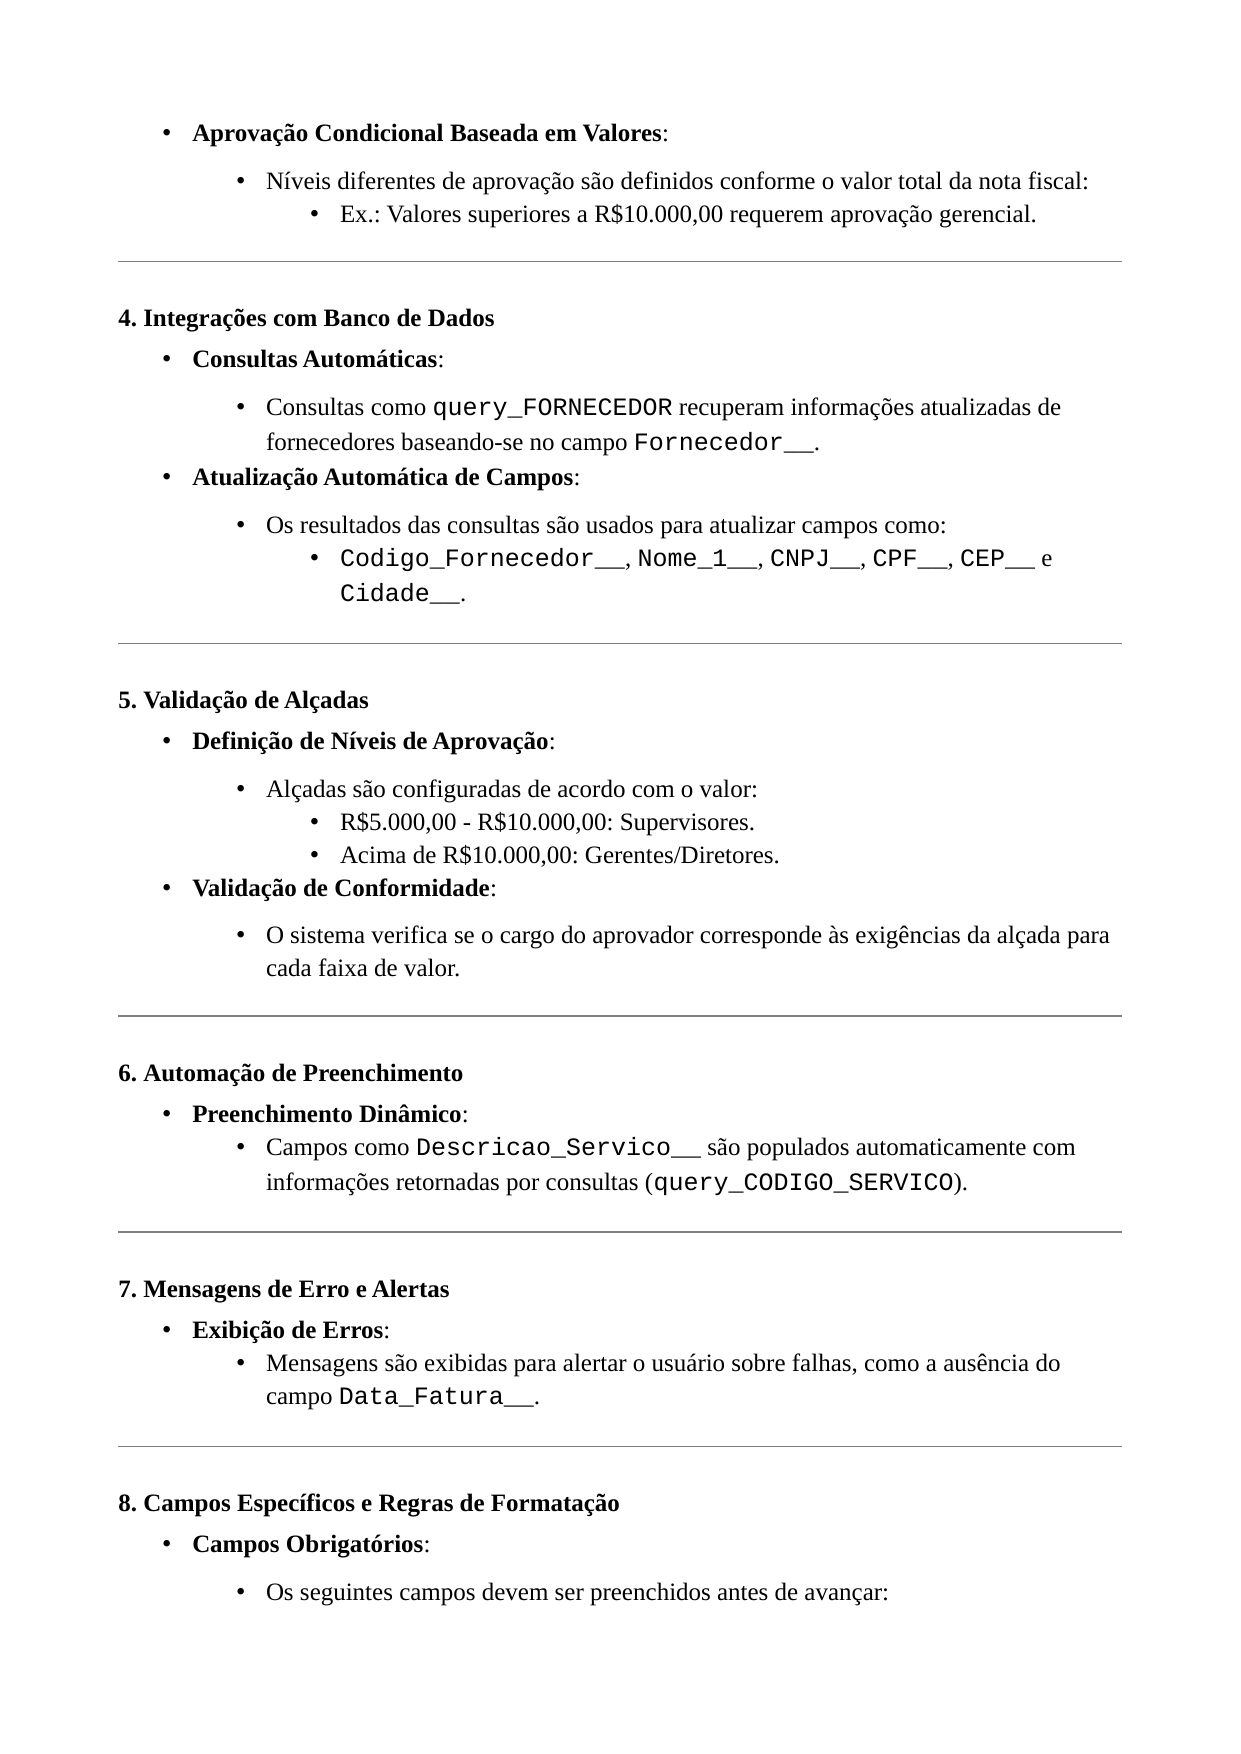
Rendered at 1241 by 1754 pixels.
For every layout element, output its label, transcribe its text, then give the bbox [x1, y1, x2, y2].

list Definição de Níveis de Aprovação: [162, 726, 1122, 755]
list Alçadas são configuradas de acordo com o valor: [236, 774, 1122, 803]
list Preenchimento Dinâmico: [162, 1099, 1122, 1128]
list Acima de R$10.000,00: Gerentes/Diretores. [310, 840, 1122, 869]
list Consultas Automáticas: [162, 344, 1122, 373]
subtitle 7. Mensagens de Erro e Alertas [118, 1274, 1122, 1303]
subtitle 4. Integrações com Banco de Dados [118, 303, 1122, 332]
list R$5.000,00 - R$10.000,00: Supervisores. [310, 807, 1122, 836]
list Níveis diferentes de aprovação são definidos conforme o valor total da nota fiscal: [236, 166, 1122, 194]
subtitle 5. Validação de Alçadas [118, 685, 1122, 714]
list Aprovação Condicional Baseada em Valores: [162, 118, 1122, 147]
list O sistema verifica se o cargo do aprovador corresponde às exigências da alçada para cada faixa de valor. [236, 921, 1122, 982]
list Atualização Automática de Campos: [162, 462, 1122, 491]
list Os seguintes campos devem ser preenchidos antes de avançar: [236, 1577, 1122, 1606]
list Codigo_Fornecedor__, Nome_1__, CNPJ__, CPF__, CEP__ e Cidade__. [310, 543, 1122, 609]
list Validação de Conformidade: [162, 873, 1122, 902]
list Mensagens são exibidas para alertar o usuário sobre falhas, como a ausência do campo Data_Fatura__. [236, 1348, 1122, 1412]
list Ex.: Valores superiores a R$10.000,00 requerem aprovação gerencial. [310, 199, 1122, 227]
subtitle 8. Campos Específicos e Regras de Formatação [118, 1488, 1122, 1517]
subtitle 6. Automação de Preenchimento [118, 1058, 1122, 1087]
list Os resultados das consultas são usados para atualizar campos como: [236, 510, 1122, 539]
list Consultas como query_FORNECEDOR recuperam informações atualizadas de fornecedores baseando-se no campo Fornecedor__. [236, 392, 1122, 458]
list Campos Obrigatórios: [162, 1529, 1122, 1558]
list Campos como Descricao_Servico__ são populados automaticamente com informações retornadas por consultas (query_CODIGO_SERVICO). [236, 1132, 1122, 1198]
list Exibição de Erros: [162, 1315, 1122, 1344]
